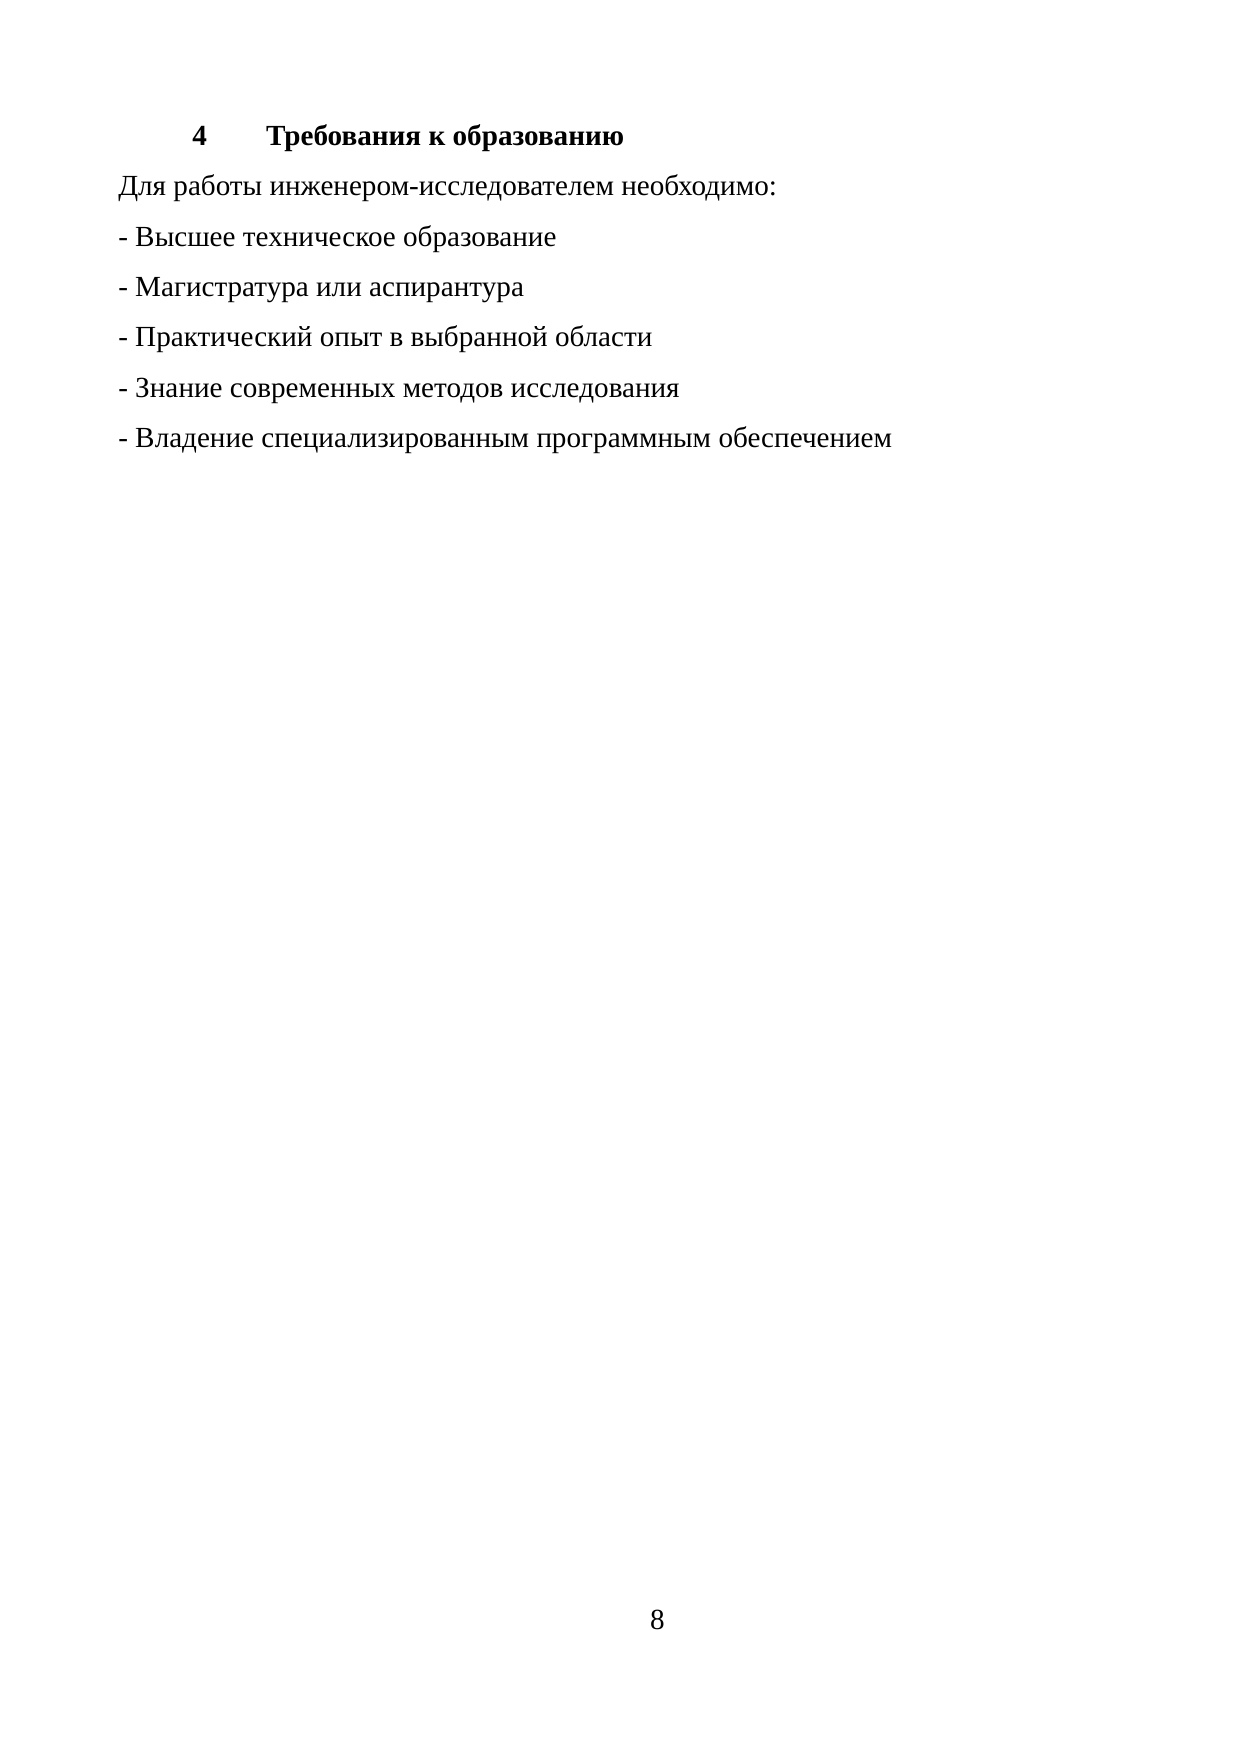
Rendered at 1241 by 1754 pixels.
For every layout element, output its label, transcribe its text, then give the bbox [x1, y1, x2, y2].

text - Высшее техническое образование [118, 219, 1122, 252]
text - Практический опыт в выбранной области [118, 319, 1122, 353]
text - Владение специализированным программным обеспечением [118, 420, 1122, 453]
text - Магистратура или аспирантура [118, 269, 1122, 303]
subtitle Требования к образованию [118, 118, 1122, 152]
text - Знание современных методов исследования [118, 370, 1122, 403]
text Для работы инженером-исследователем необходимо: [118, 168, 1122, 202]
